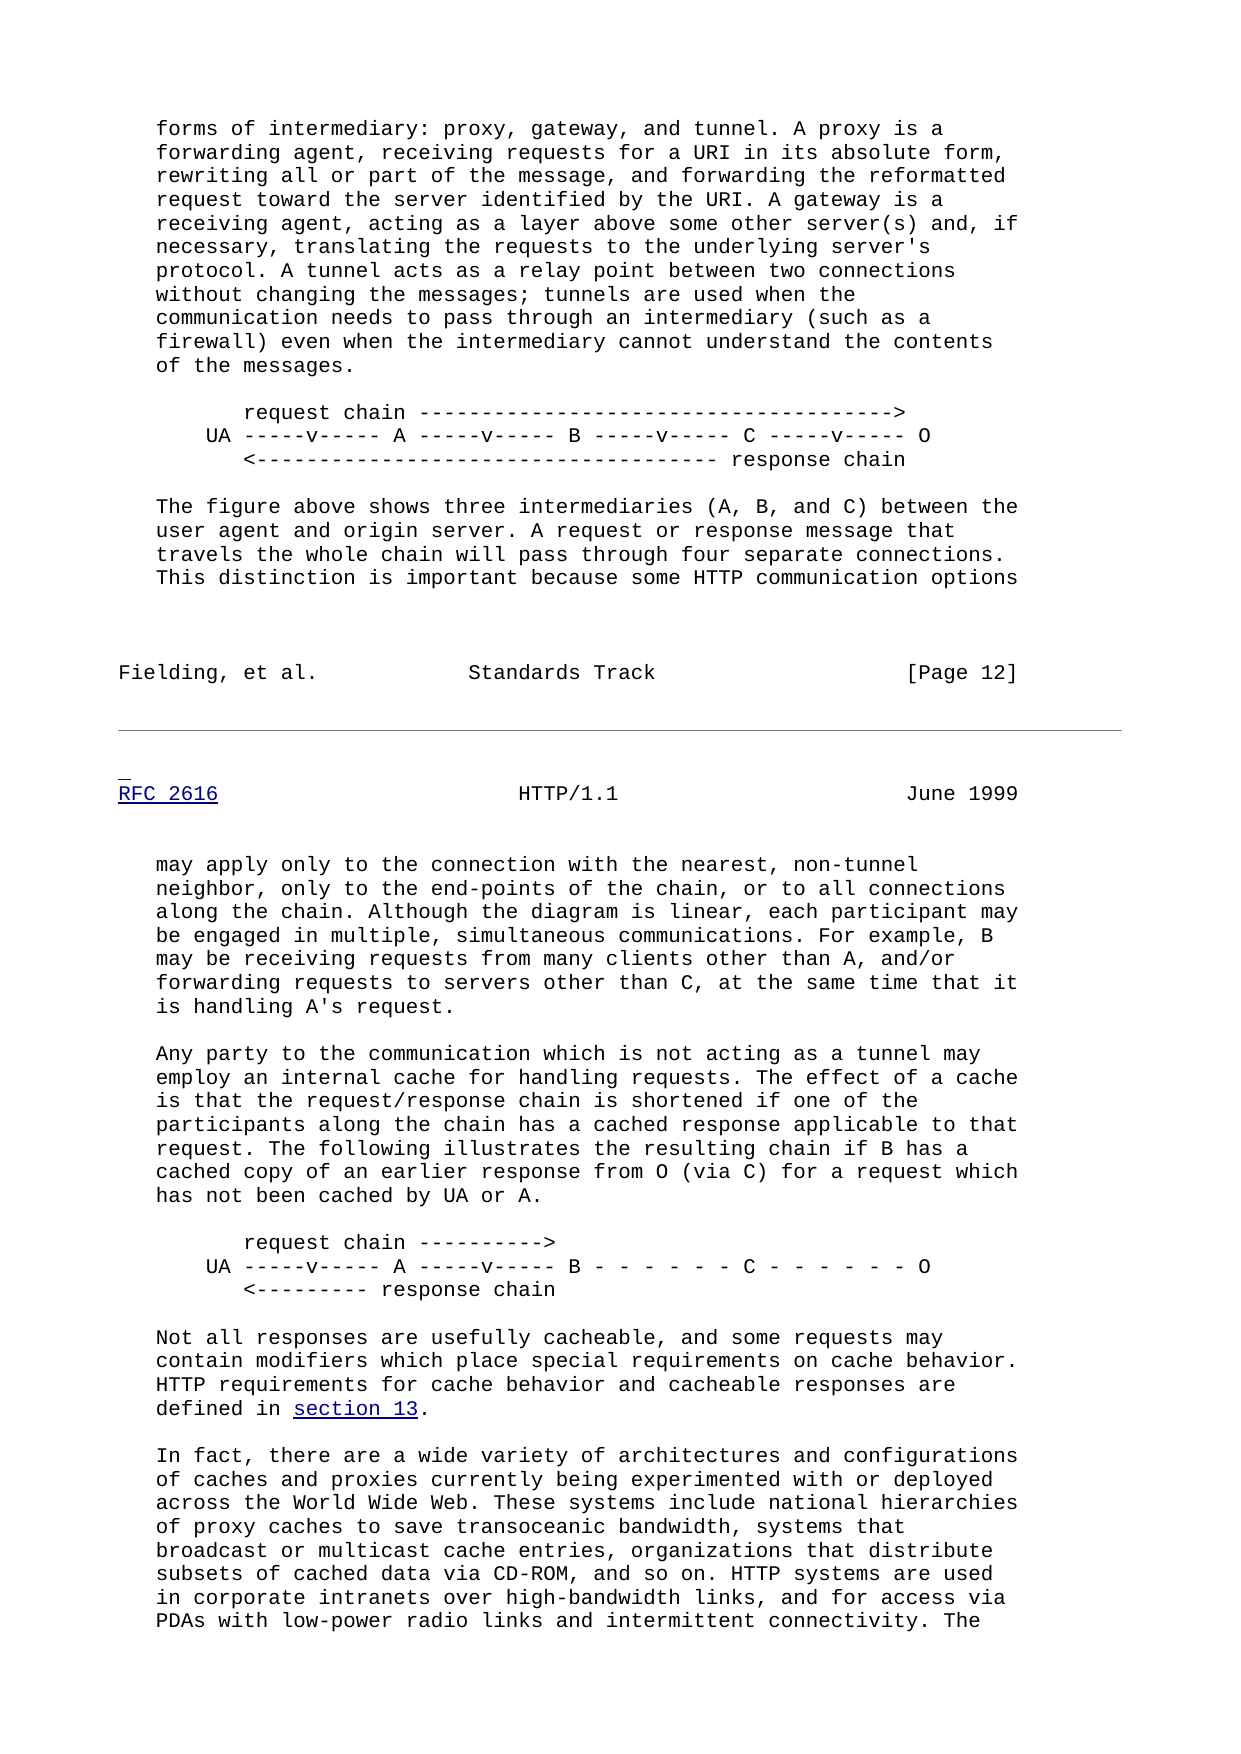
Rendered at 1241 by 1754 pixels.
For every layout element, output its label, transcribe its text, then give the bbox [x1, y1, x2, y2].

text of proxy caches to save transoceanic bandwidth, systems that [118, 1516, 1122, 1539]
text across the World Wide Web. These systems include national hierarchies [118, 1492, 1122, 1516]
text UA -----v----- A -----v----- B -----v----- C -----v----- O [118, 426, 1122, 449]
text UA -----v----- A -----v----- B - - - - - - C - - - - - - O [118, 1256, 1122, 1279]
text request. The following illustrates the resulting chain if B has a [118, 1138, 1122, 1161]
text may apply only to the connection with the nearest, non-tunnel [118, 854, 1122, 877]
text broadcast or multicast cache entries, organizations that distribute [118, 1539, 1122, 1563]
text RFC 2616 HTTP/1.1 June 1999 [118, 783, 1122, 807]
text of caches and proxies currently being experimented with or deployed [118, 1469, 1122, 1492]
text communication needs to pass through an intermediary (such as a [118, 307, 1122, 331]
text Any party to the communication which is not acting as a tunnel may [118, 1043, 1122, 1067]
text contain modifiers which place special requirements on cache behavior. [118, 1350, 1122, 1374]
text is that the request/response chain is shortened if one of the [118, 1090, 1122, 1114]
text without changing the messages; tunnels are used when the [118, 284, 1122, 307]
text PDAs with low-power radio links and intermittent connectivity. The [118, 1611, 1122, 1634]
text travels the whole chain will pass through four separate connections. [118, 544, 1122, 567]
text firewall) even when the intermediary cannot understand the contents [118, 331, 1122, 354]
text be engaged in multiple, simultaneous communications. For example, B [118, 925, 1122, 948]
text protocol. A tunnel acts as a relay point between two connections [118, 260, 1122, 284]
text has not been cached by UA or A. [118, 1185, 1122, 1208]
text This distinction is important because some HTTP communication options [118, 567, 1122, 591]
text along the chain. Although the diagram is linear, each participant may [118, 901, 1122, 925]
text is handling A's request. [118, 996, 1122, 1019]
text rewriting all or part of the message, and forwarding the reformatted [118, 165, 1122, 189]
text forwarding requests to servers other than C, at the same time that it [118, 972, 1122, 996]
text The figure above shows three intermediaries (A, B, and C) between the [118, 496, 1122, 520]
text subsets of cached data via CD-ROM, and so on. HTTP systems are used [118, 1563, 1122, 1587]
text Fielding, et al. Standards Track [Page 12] [118, 662, 1122, 686]
text request chain --------------------------------------> [118, 402, 1122, 426]
text defined in section 13. [118, 1398, 1122, 1421]
text request chain ----------> [118, 1232, 1122, 1256]
text neighbor, only to the end-points of the chain, or to all connections [118, 877, 1122, 901]
text <--------- response chain [118, 1279, 1122, 1303]
text forms of intermediary: proxy, gateway, and tunnel. A proxy is a [118, 118, 1122, 142]
text receiving agent, acting as a layer above some other server(s) and, if [118, 213, 1122, 236]
text may be receiving requests from many clients other than A, and/or [118, 948, 1122, 972]
text <------------------------------------- response chain [118, 449, 1122, 473]
text Not all responses are usefully cacheable, and some requests may [118, 1327, 1122, 1350]
text cached copy of an earlier response from O (via C) for a request which [118, 1161, 1122, 1185]
text HTTP requirements for cache behavior and cacheable responses are [118, 1374, 1122, 1398]
text in corporate intranets over high-bandwidth links, and for access via [118, 1587, 1122, 1611]
text forwarding agent, receiving requests for a URI in its absolute form, [118, 142, 1122, 165]
text user agent and origin server. A request or response message that [118, 520, 1122, 544]
text request toward the server identified by the URI. A gateway is a [118, 189, 1122, 213]
text In fact, there are a wide variety of architectures and configurations [118, 1445, 1122, 1469]
text employ an internal cache for handling requests. The effect of a cache [118, 1067, 1122, 1090]
text of the messages. [118, 354, 1122, 378]
text participants along the chain has a cached response applicable to that [118, 1114, 1122, 1138]
text necessary, translating the requests to the underlying server's [118, 236, 1122, 260]
